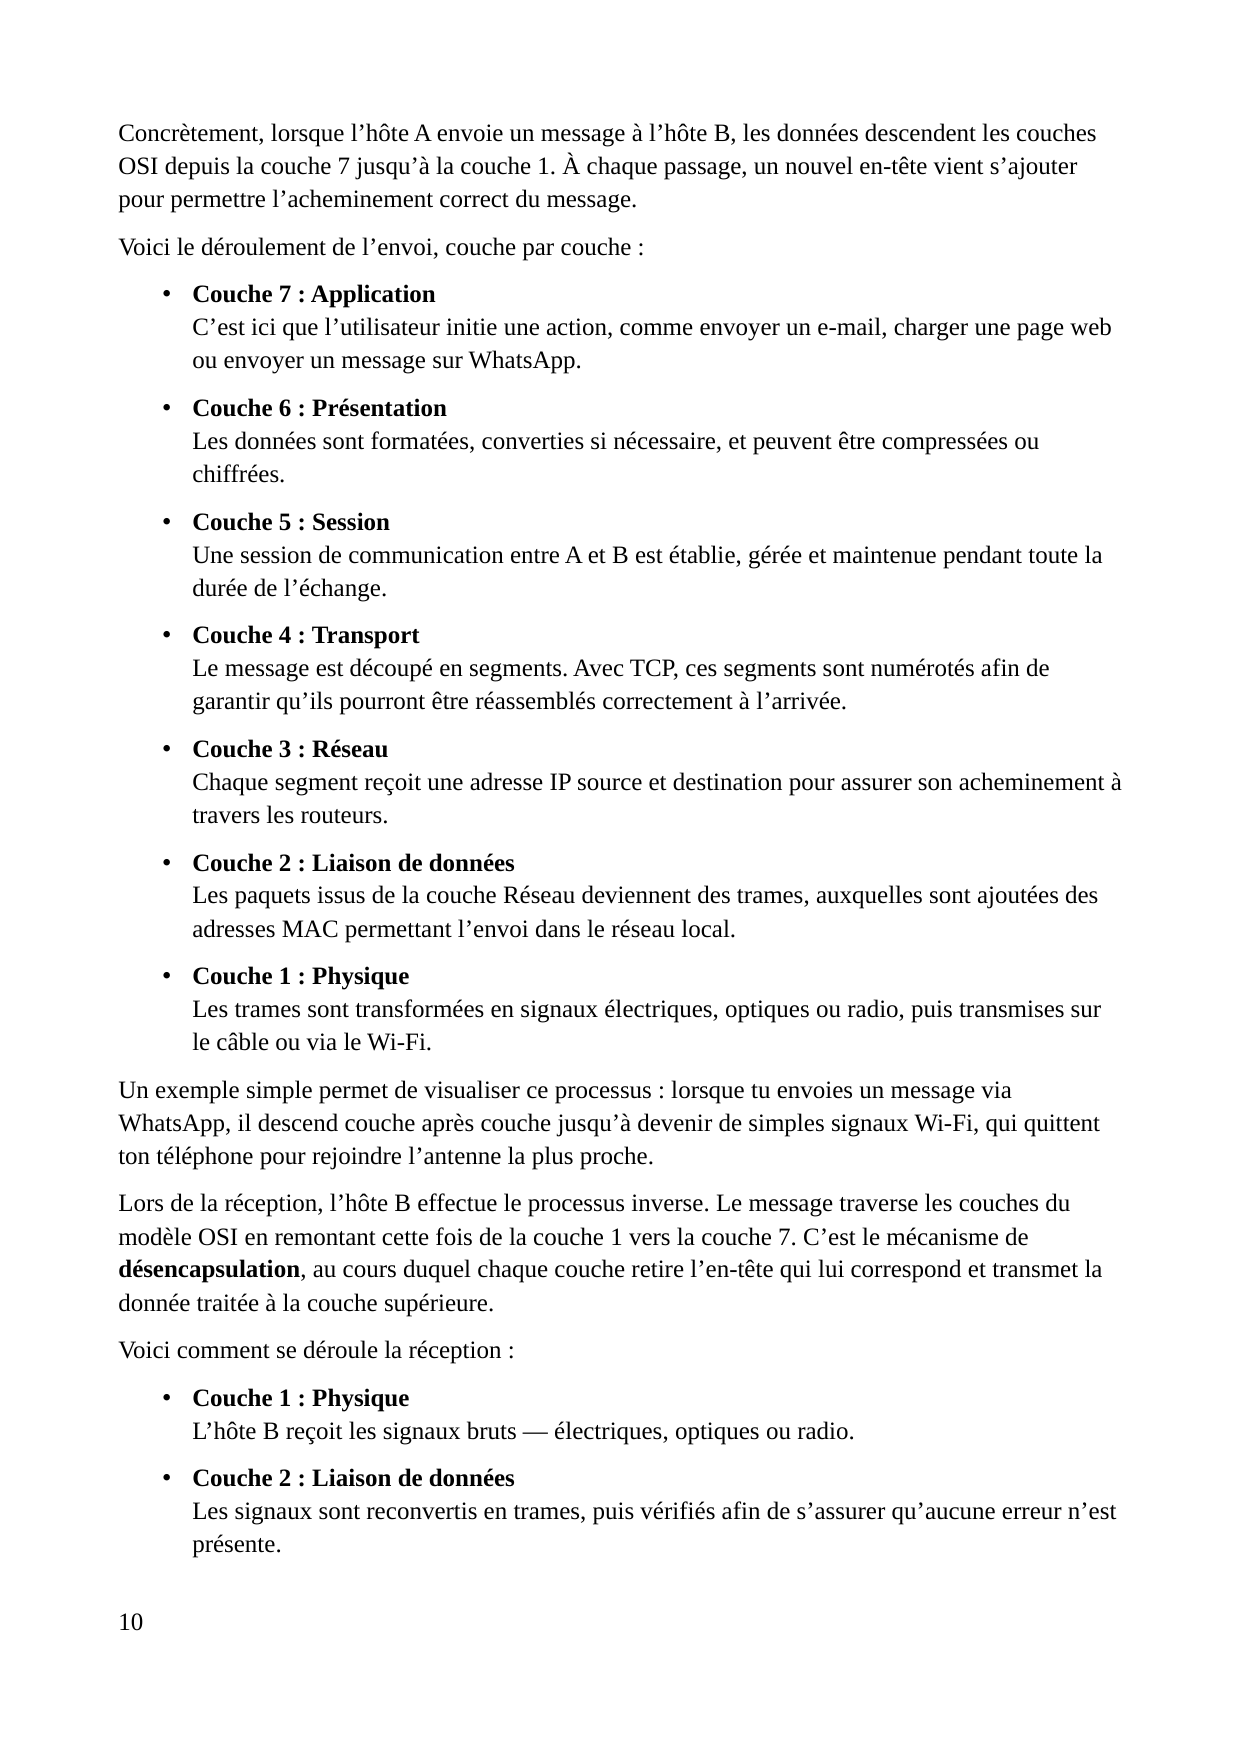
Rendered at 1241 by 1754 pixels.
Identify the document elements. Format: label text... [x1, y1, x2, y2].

list Couche 3 : Réseau Chaque segment reçoit une adresse IP source et destination pour assurer son acheminement à travers les routeurs. [162, 734, 1122, 829]
text Voici comment se déroule la réception : [118, 1335, 1122, 1364]
list Couche 1 : Physique Les trames sont transformées en signaux électriques, optiques ou radio, puis transmises sur le câble ou via le Wi-Fi. [162, 961, 1122, 1056]
text Voici le déroulement de l’envoi, couche par couche : [118, 232, 1122, 261]
text Lors de la réception, l’hôte B effectue le processus inverse. Le message traverse les couches du modèle OSI en remontant cette fois de la couche 1 vers la couche 7. C’est le mécanisme de désencapsulation, au cours duquel chaque couche retire l’en-tête qui lui correspond et transmet la donnée traitée à la couche supérieure. [118, 1188, 1122, 1316]
list Couche 4 : Transport Le message est découpé en segments. Avec TCP, ces segments sont numérotés afin de garantir qu’ils pourront être réassemblés correctement à l’arrivée. [162, 620, 1122, 715]
list Couche 2 : Liaison de données Les signaux sont reconvertis en trames, puis vérifiés afin de s’assurer qu’aucune erreur n’est présente. [162, 1463, 1122, 1558]
text Un exemple simple permet de visualiser ce processus : lorsque tu envoies un message via WhatsApp, il descend couche après couche jusqu’à devenir de simples signaux Wi-Fi, qui quittent ton téléphone pour rejoindre l’antenne la plus proche. [118, 1075, 1122, 1170]
list Couche 7 : Application C’est ici que l’utilisateur initie une action, comme envoyer un e-mail, charger une page web ou envoyer un message sur WhatsApp. [162, 279, 1122, 374]
list Couche 1 : Physique L’hôte B reçoit les signaux bruts — électriques, optiques ou radio. [162, 1383, 1122, 1444]
text Concrètement, lorsque l’hôte A envoie un message à l’hôte B, les données descendent les couches OSI depuis la couche 7 jusqu’à la couche 1. À chaque passage, un nouvel en-tête vient s’ajouter pour permettre l’acheminement correct du message. [118, 118, 1122, 213]
list Couche 2 : Liaison de données Les paquets issus de la couche Réseau deviennent des trames, auxquelles sont ajoutées des adresses MAC permettant l’envoi dans le réseau local. [162, 848, 1122, 942]
list Couche 5 : Session Une session de communication entre A et B est établie, gérée et maintenue pendant toute la durée de l’échange. [162, 507, 1122, 601]
list Couche 6 : Présentation Les données sont formatées, converties si nécessaire, et peuvent être compressées ou chiffrées. [162, 393, 1122, 488]
